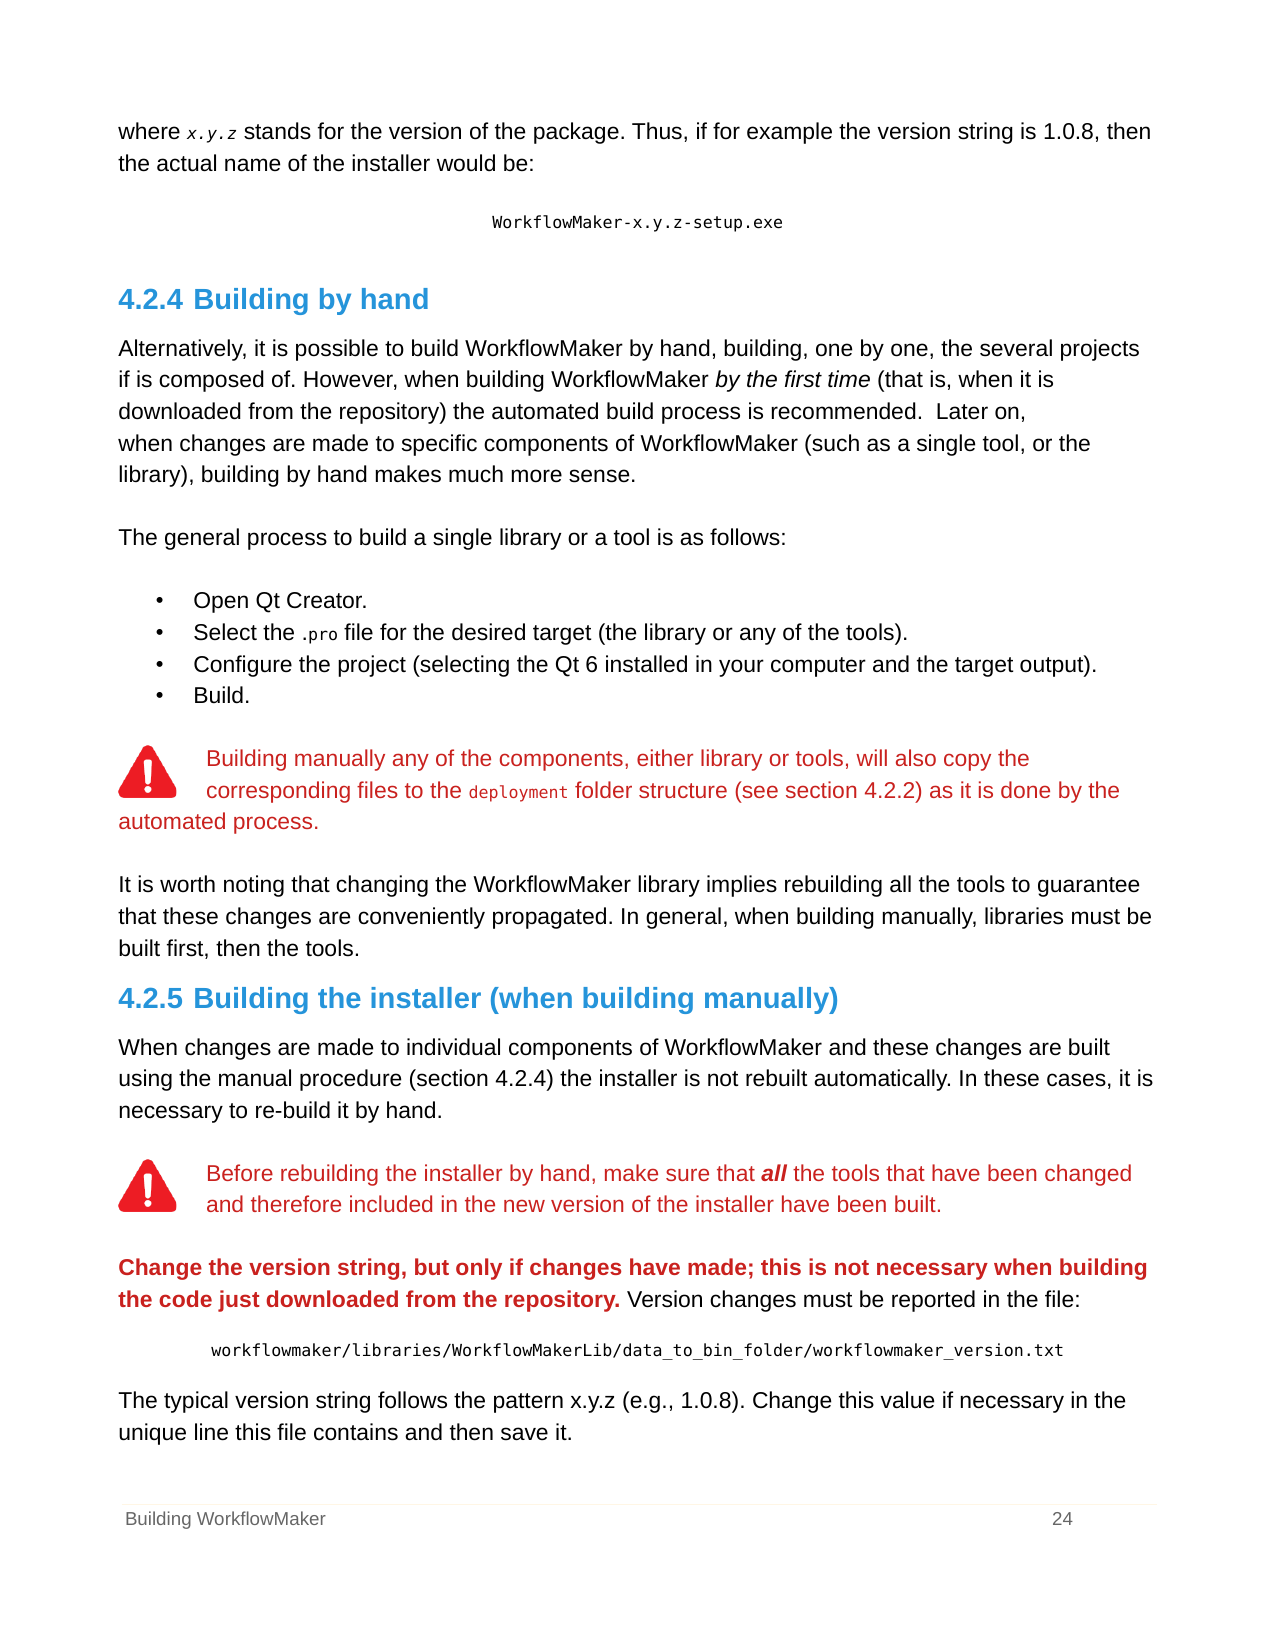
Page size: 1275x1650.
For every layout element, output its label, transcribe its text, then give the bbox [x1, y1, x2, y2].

list Select the .pro file for the desired target (the library or any of the tools). [156, 619, 1157, 645]
text Change the version string, but only if changes have made; this is not necessary when building the code just downloaded from the repository. Version changes must be reported in the file: [118, 1254, 1157, 1312]
text Before rebuilding the installer by hand, make sure that all the tools that have been changed and therefore included in the new version of the installer have been built. [118, 1160, 1157, 1218]
text where x.y.z stands for the version of the package. Thus, if for example the version string is 1.0.8, then the actual name of the installer would be: [118, 118, 1157, 176]
text The general process to build a single library or a tool is as follows: [118, 524, 1157, 551]
picture [118, 1159, 177, 1212]
text WorkflowMaker-x.y.z-setup.exe [118, 213, 1157, 232]
text Alternatively, it is possible to build WorkflowMaker by hand, building, one by one, the several projects if is composed of. However, when building WorkflowMaker by the first time (that is, when it is downloaded from the repository) the automated build process is recommended. Later on, [118, 335, 1157, 424]
subtitle Building by hand [118, 282, 1157, 316]
text Building manually any of the components, either library or tools, will also copy the corresponding files to the deployment folder structure (see section 4.2.2) as it is done by the automated process. [118, 745, 1157, 835]
subtitle Building the installer (when building manually) [118, 981, 1157, 1014]
text workflowmaker/libraries/WorkflowMakerLib/data_to_bin_folder/workflowmaker_version.txt [118, 1341, 1157, 1360]
text when changes are made to specific components of WorkflowMaker (such as a single tool, or the library), building by hand makes much more sense. [118, 429, 1157, 487]
text It is worth noting that changing the WorkflowMaker library implies rebuilding all the tools to guarantee that these changes are conveniently propagated. In general, when building manually, libraries must be built first, then the tools. [118, 871, 1157, 961]
text When changes are made to individual components of WorkflowMaker and these changes are built using the manual procedure (section 4.2.4) the installer is not rebuilt automatically. In these cases, it is necessary to re-build it by hand. [118, 1033, 1157, 1123]
list Open Qt Creator. [156, 587, 1157, 614]
text The typical version string follows the pattern x.y.z (e.g., 1.0.8). Change this value if necessary in the unique line this file contains and then save it. [118, 1387, 1157, 1445]
list Configure the project (selecting the Qt 6 installed in your computer and the target output). [156, 651, 1157, 677]
list Build. [156, 682, 1157, 708]
picture [118, 745, 177, 798]
